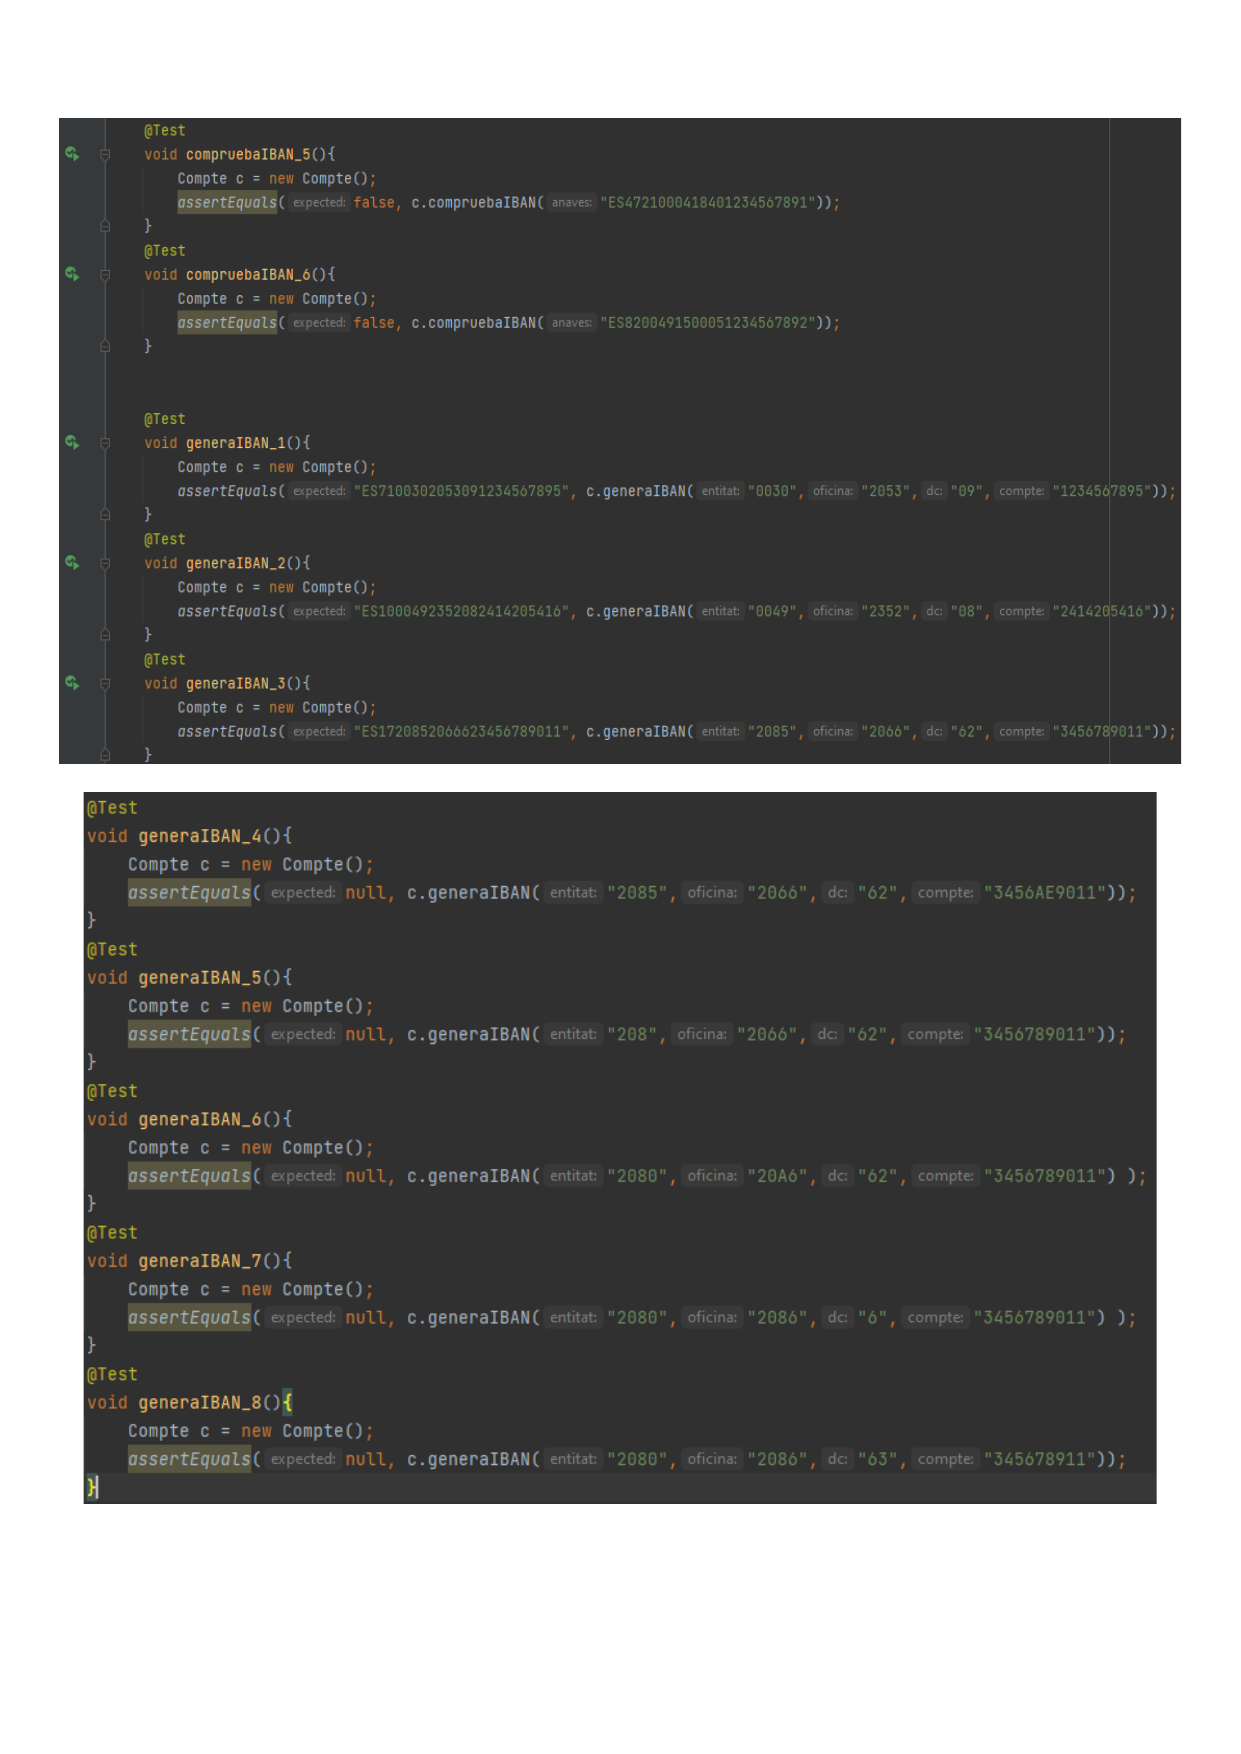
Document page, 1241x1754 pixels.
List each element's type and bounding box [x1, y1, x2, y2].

picture [59, 118, 1182, 764]
picture [83, 792, 1157, 1504]
